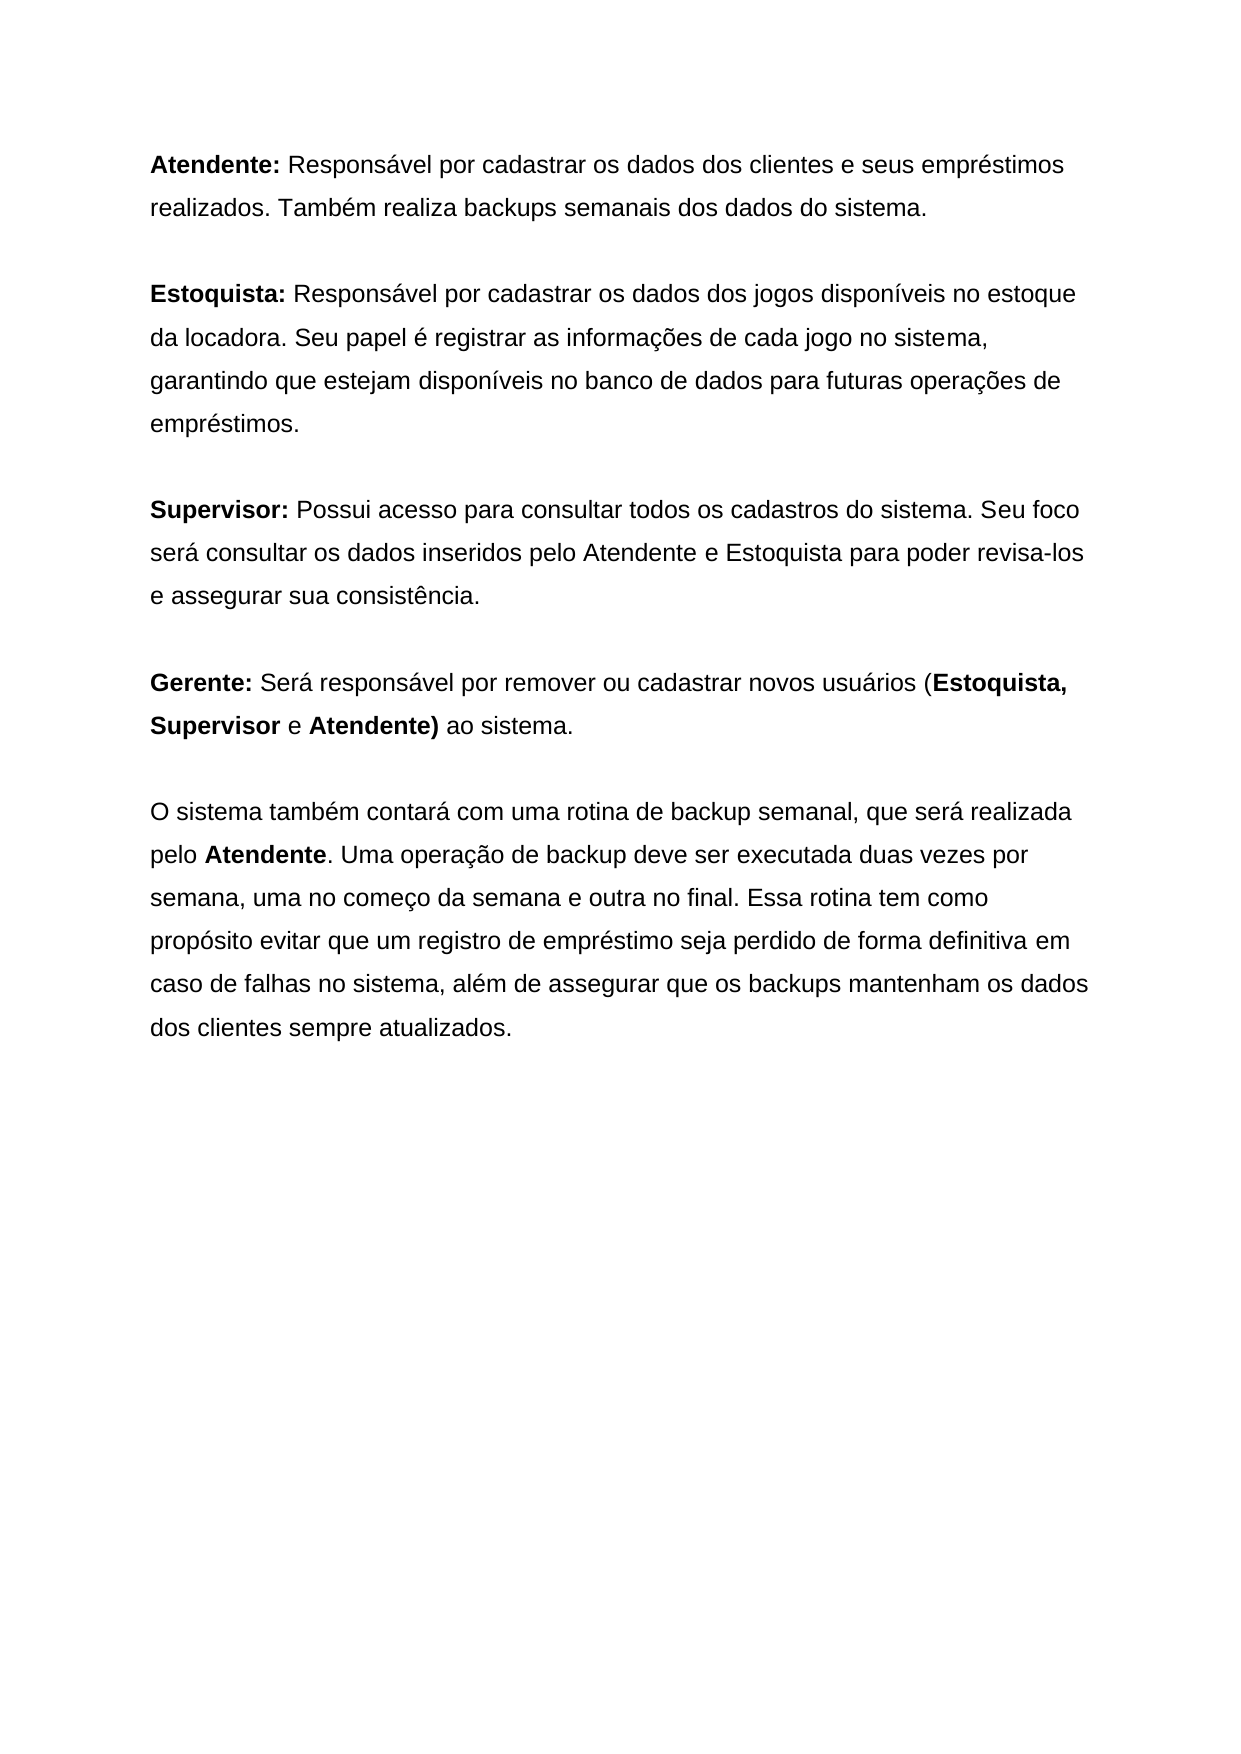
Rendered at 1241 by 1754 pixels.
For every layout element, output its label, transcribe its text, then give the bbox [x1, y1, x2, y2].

text Gerente: Será responsável por remover ou cadastrar novos usuários (Estoquista, Supervisor e Atendente) ao sistema. [150, 667, 1090, 739]
text O sistema também contará com uma rotina de backup semanal, que será realizada pelo Atendente. Uma operação de backup deve ser executada duas vezes por semana, uma no começo da semana e outra no final. Essa rotina tem como propósito evitar que um registro de empréstimo seja perdido de forma definitiva em caso de falhas no sistema, além de assegurar que os backups mantenham os dados dos clientes sempre atualizados. [150, 797, 1090, 1041]
text Supervisor: Possui acesso para consultar todos os cadastros do sistema. Seu foco será consultar os dados inseridos pelo Atendente e Estoquista para poder revisa-los e assegurar sua consistência. [150, 495, 1090, 610]
text Estoquista: Responsável por cadastrar os dados dos jogos disponíveis no estoque da locadora. Seu papel é registrar as informações de cada jogo no sistema, garantindo que estejam disponíveis no banco de dados para futuras operações de empréstimos. [150, 279, 1090, 437]
text Atendente: Responsável por cadastrar os dados dos clientes e seus empréstimos realizados. Também realiza backups semanais dos dados do sistema. [150, 150, 1090, 222]
